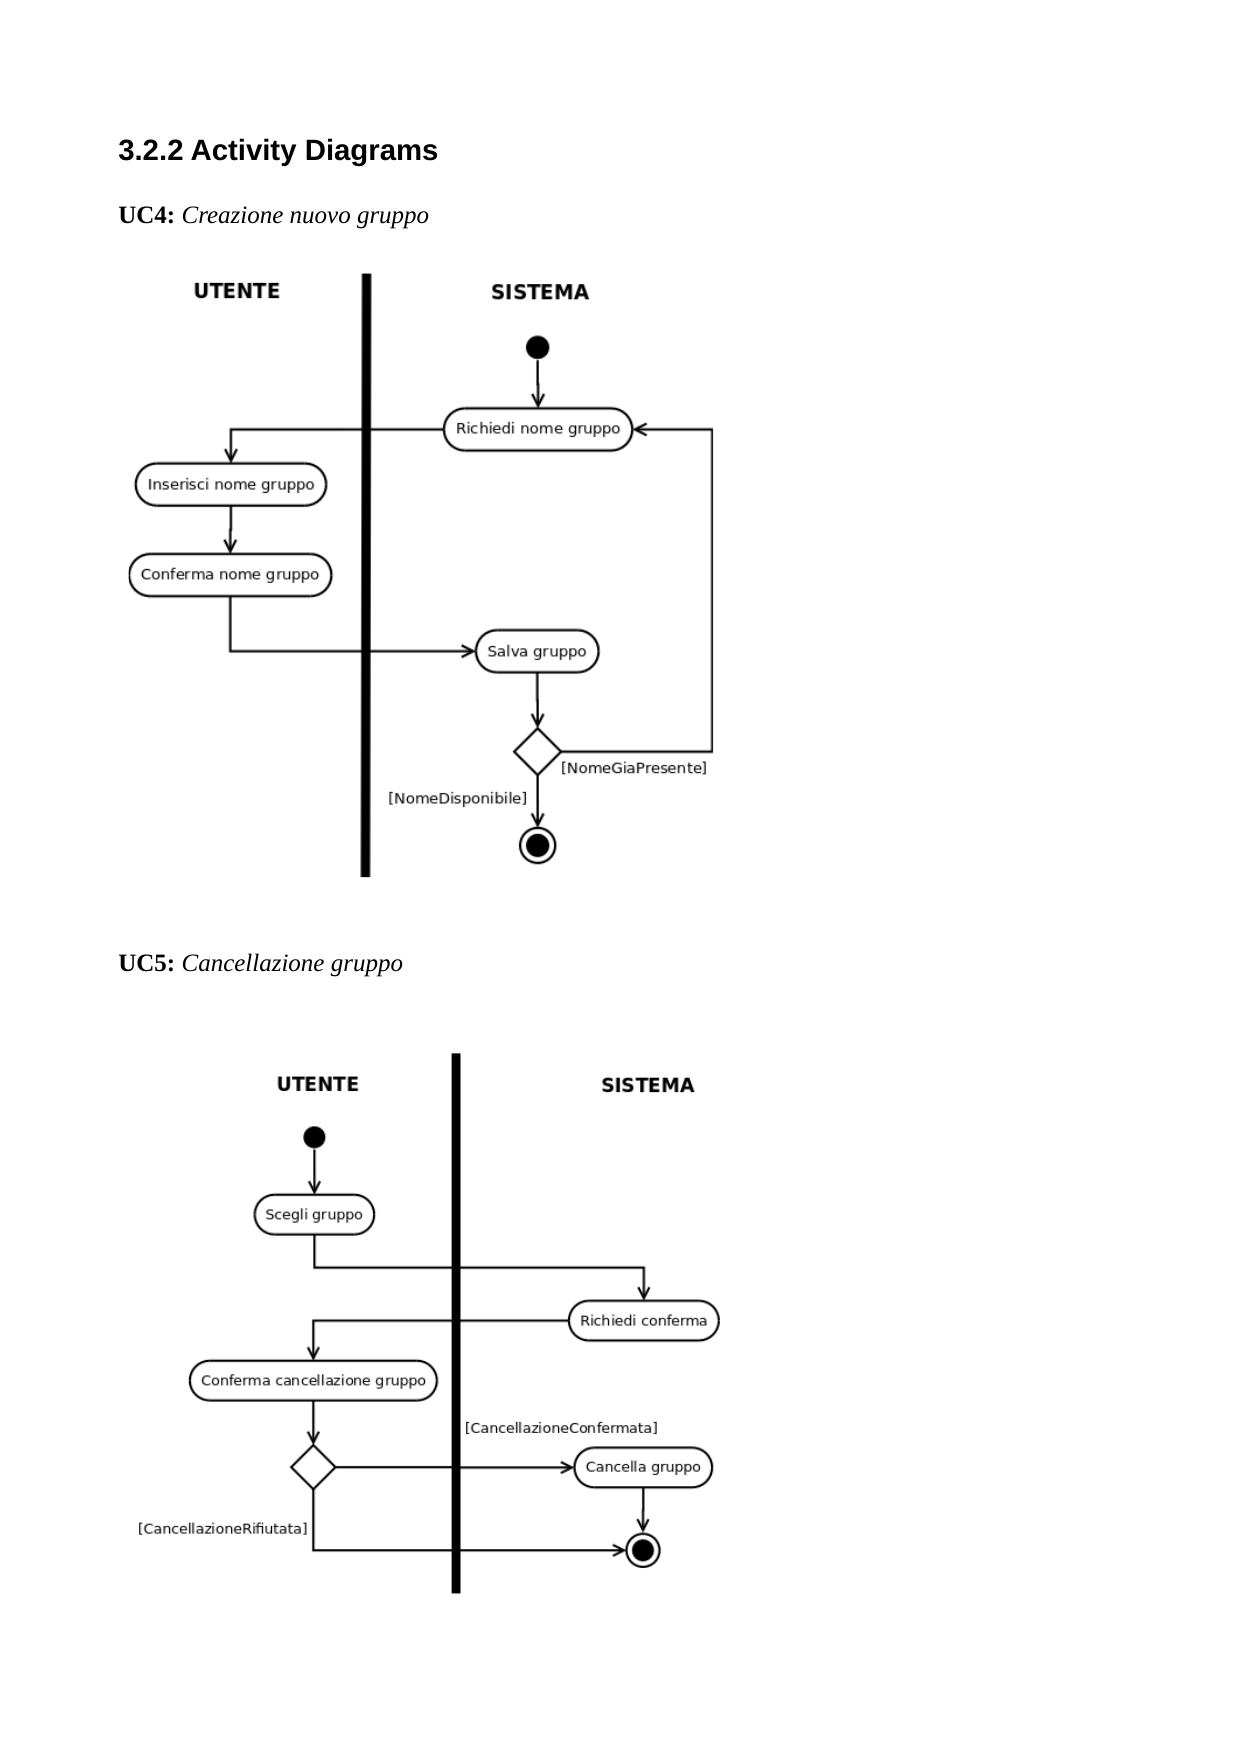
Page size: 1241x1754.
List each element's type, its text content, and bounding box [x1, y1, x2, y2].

picture [138, 1049, 720, 1599]
subtitle UC5: Cancellazione gruppo [118, 948, 1122, 977]
subtitle 3.2.2 Activity Diagrams [118, 133, 1122, 166]
subtitle UC4: Creazione nuovo gruppo [118, 200, 1122, 228]
picture [128, 269, 714, 883]
